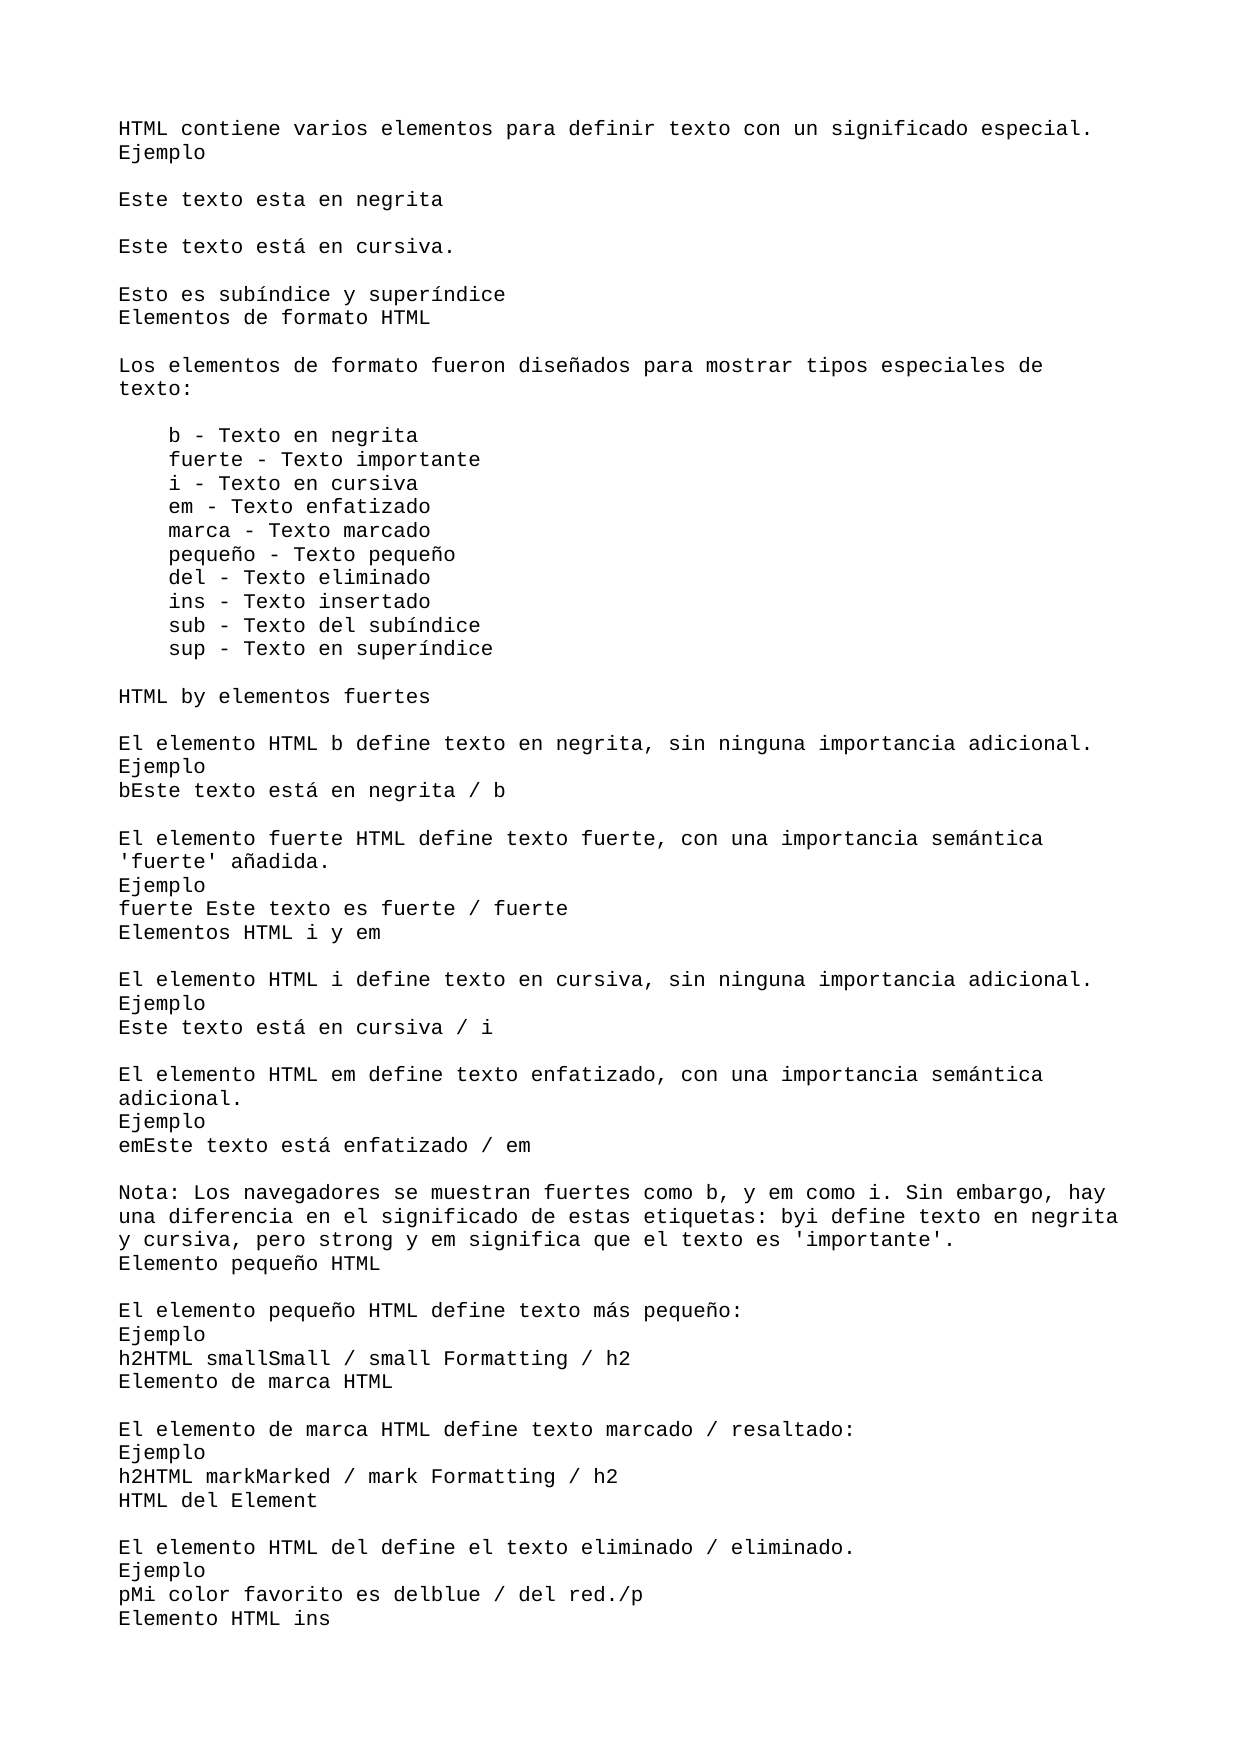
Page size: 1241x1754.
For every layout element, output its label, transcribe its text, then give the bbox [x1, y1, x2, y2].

text Ejemplo [118, 1561, 1122, 1584]
text pequeño - Texto pequeño [118, 544, 1122, 567]
text i - Texto en cursiva [118, 473, 1122, 496]
text Nota: Los navegadores se muestran fuertes como b, y em como i. Sin embargo, hay una diferencia en el significado de estas etiquetas: byi define texto en negrita y cursiva, pero strong y em significa que el texto es 'importante'. [118, 1182, 1122, 1253]
text Ejemplo [118, 1111, 1122, 1135]
text Este texto esta en negrita [118, 189, 1122, 213]
text sub - Texto del subíndice [118, 615, 1122, 638]
text ins - Texto insertado [118, 591, 1122, 615]
text fuerte - Texto importante [118, 449, 1122, 473]
text Este texto está en cursiva. [118, 236, 1122, 260]
text Ejemplo [118, 1324, 1122, 1348]
text Ejemplo [118, 142, 1122, 165]
text El elemento HTML b define texto en negrita, sin ninguna importancia adicional. [118, 733, 1122, 757]
text pMi color favorito es delblue / del red./p [118, 1584, 1122, 1608]
text Elemento de marca HTML [118, 1371, 1122, 1395]
text El elemento HTML del define el texto eliminado / eliminado. [118, 1537, 1122, 1561]
text b - Texto en negrita [118, 426, 1122, 449]
text Esto es subíndice y superíndice [118, 284, 1122, 307]
text Elementos HTML i y em [118, 922, 1122, 946]
text El elemento fuerte HTML define texto fuerte, con una importancia semántica 'fuerte' añadida. [118, 827, 1122, 875]
text Los elementos de formato fueron diseñados para mostrar tipos especiales de texto: [118, 354, 1122, 402]
text Elemento HTML ins [118, 1608, 1122, 1631]
text em - Texto enfatizado [118, 496, 1122, 520]
text h2HTML smallSmall / small Formatting / h2 [118, 1348, 1122, 1371]
text El elemento HTML i define texto en cursiva, sin ninguna importancia adicional. [118, 969, 1122, 993]
text Ejemplo [118, 875, 1122, 898]
text bEste texto está en negrita / b [118, 780, 1122, 804]
text fuerte Este texto es fuerte / fuerte [118, 898, 1122, 922]
text emEste texto está enfatizado / em [118, 1135, 1122, 1158]
text Este texto está en cursiva / i [118, 1017, 1122, 1040]
text sup - Texto en superíndice [118, 638, 1122, 662]
text El elemento HTML em define texto enfatizado, con una importancia semántica adicional. [118, 1064, 1122, 1111]
text HTML by elementos fuertes [118, 686, 1122, 709]
text Ejemplo [118, 1442, 1122, 1466]
text HTML del Element [118, 1489, 1122, 1513]
text marca - Texto marcado [118, 520, 1122, 544]
text del - Texto eliminado [118, 567, 1122, 591]
text Ejemplo [118, 757, 1122, 780]
text Elemento pequeño HTML [118, 1253, 1122, 1277]
text HTML contiene varios elementos para definir texto con un significado especial. [118, 118, 1122, 142]
text Ejemplo [118, 993, 1122, 1017]
text Elementos de formato HTML [118, 307, 1122, 331]
text El elemento pequeño HTML define texto más pequeño: [118, 1300, 1122, 1324]
text El elemento de marca HTML define texto marcado / resaltado: [118, 1419, 1122, 1442]
text h2HTML markMarked / mark Formatting / h2 [118, 1466, 1122, 1489]
